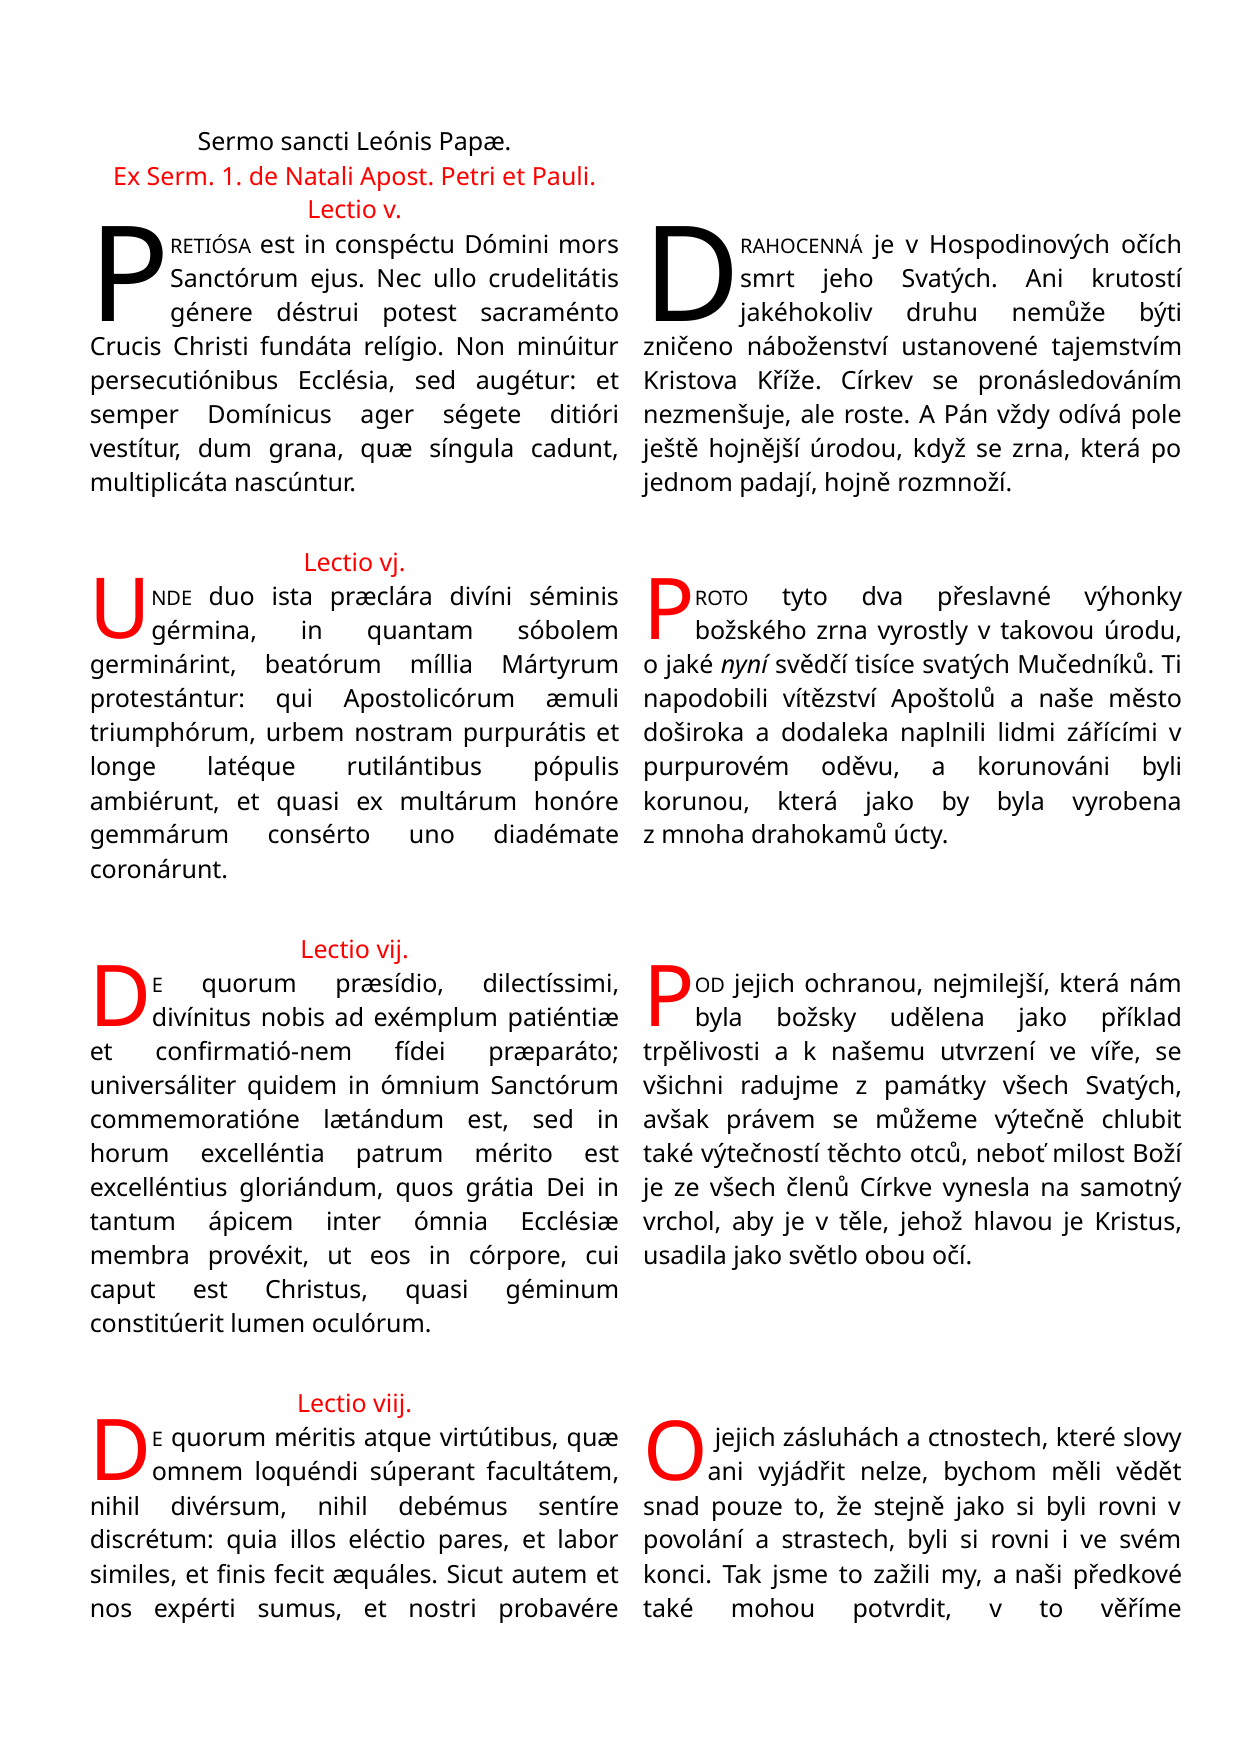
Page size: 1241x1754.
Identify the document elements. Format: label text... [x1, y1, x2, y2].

table_cell Lectio viij. De quorum méritis atque virtútibus, quæ omnem loquéndi súperant facultátem, nihil divérsum, nihil debémus sentíre discrétum: quia illos eléctio pares, et labor similes, et finis fecit æquáles. Sicut autem et nos expérti sumus‚ et nostri probavére [78, 1380, 631, 1630]
table_cell Drahocenná je v Hospodinových očích smrt jeho Svatých. Ani krutostí jakéhokoliv druhu nemůže býti zničeno náboženství ustanovené tajemstvím Kristova Kříže. Církev se pronásledováním nezmenšuje, ale roste. A Pán vždy odívá pole ještě hojnější úrodou, když se zrna, která po jednom padají, hojně rozmnoží. [631, 118, 1194, 539]
table_cell O jejich zásluhách a ctnostech, které slovy ani vyjádřit nelze, bychom měli vědět snad pouze to, že stejně jako si byli rovni v povolání a strastech, byli si rovni i ve svém konci. Tak jsme to zažili my, a naši předkové také mohou potvrdit, v to věříme [631, 1380, 1194, 1630]
table_cell Lectio vij. De quorum præsídio, dilectíssimi, divínitus nobis ad exémplum patiéntiæ et confirmatió-nem fídei præparáto; universáliter quidem in ómnium Sanctórum commemoratióne lætándum est, sed in horum excelléntia patrum mérito est excelléntius gloriándum, quos grátia Dei in tantum ápicem inter ómnia Ecclésiæ membra provéxit, ut eos in córpore, cui caput est Christus, quasi géminum constitúerit lumen oculórum. [78, 925, 631, 1380]
table_cell Pod jejich ochranou, nejmilejší, která nám byla božsky udělena jako příklad trpělivosti a k našemu utvrzení ve víře, se všichni radujme z památky všech Svatých, avšak právem se můžeme výtečně chlubit také výtečností těchto otců, neboť milost Boží je ze všech členů Církve vynesla na samotný vrchol, aby je v těle, jehož hlavou je Kristus, usadila jako světlo obou očí. [631, 925, 1194, 1380]
table_cell Proto tyto dva přeslavné výhonky božského zrna vyrostly v takovou úrodu, o jaké nyní svědčí tisíce svatých Mučedníků. Ti napodobili vítězství Apoštolů a naše město doširoka a dodaleka naplnili lidmi zářícími v purpurovém oděvu, a korunováni byli korunou, která jako by byla vyrobena z mnoha drahokamů úcty. [631, 539, 1194, 925]
table_cell In II. Nocturno Sermo sancti Leónis Papæ. Ex Serm. 1. de Natali Apost. Petri et Pauli. Lectio v. Pretiósa est in conspéctu Dómini mors Sanctórum ejus. Nec ullo crudelitátis génere déstrui potest sacraménto Crucis Christi fundáta relígio. Non minúitur persecutiónibus Ecclésia, sed augétur: et semper Domínicus ager ségete ditióri vestítur, dum grana, quæ síngula cadunt, multiplicáta nascúntur. [78, 118, 631, 539]
table_cell Lectio vj. Unde duo ista præclára divíni séminis gérmina, in quantam sóbolem germinárint, beatórum míllia Mártyrum protestántur: qui Apostolicórum æmuli triumphórum, urbem nostram purpurátis et longe latéque rutilántibus pópulis ambiérunt, et quasi ex multárum honóre gemmárum consérto uno diadémate coronárunt. [78, 539, 631, 925]
